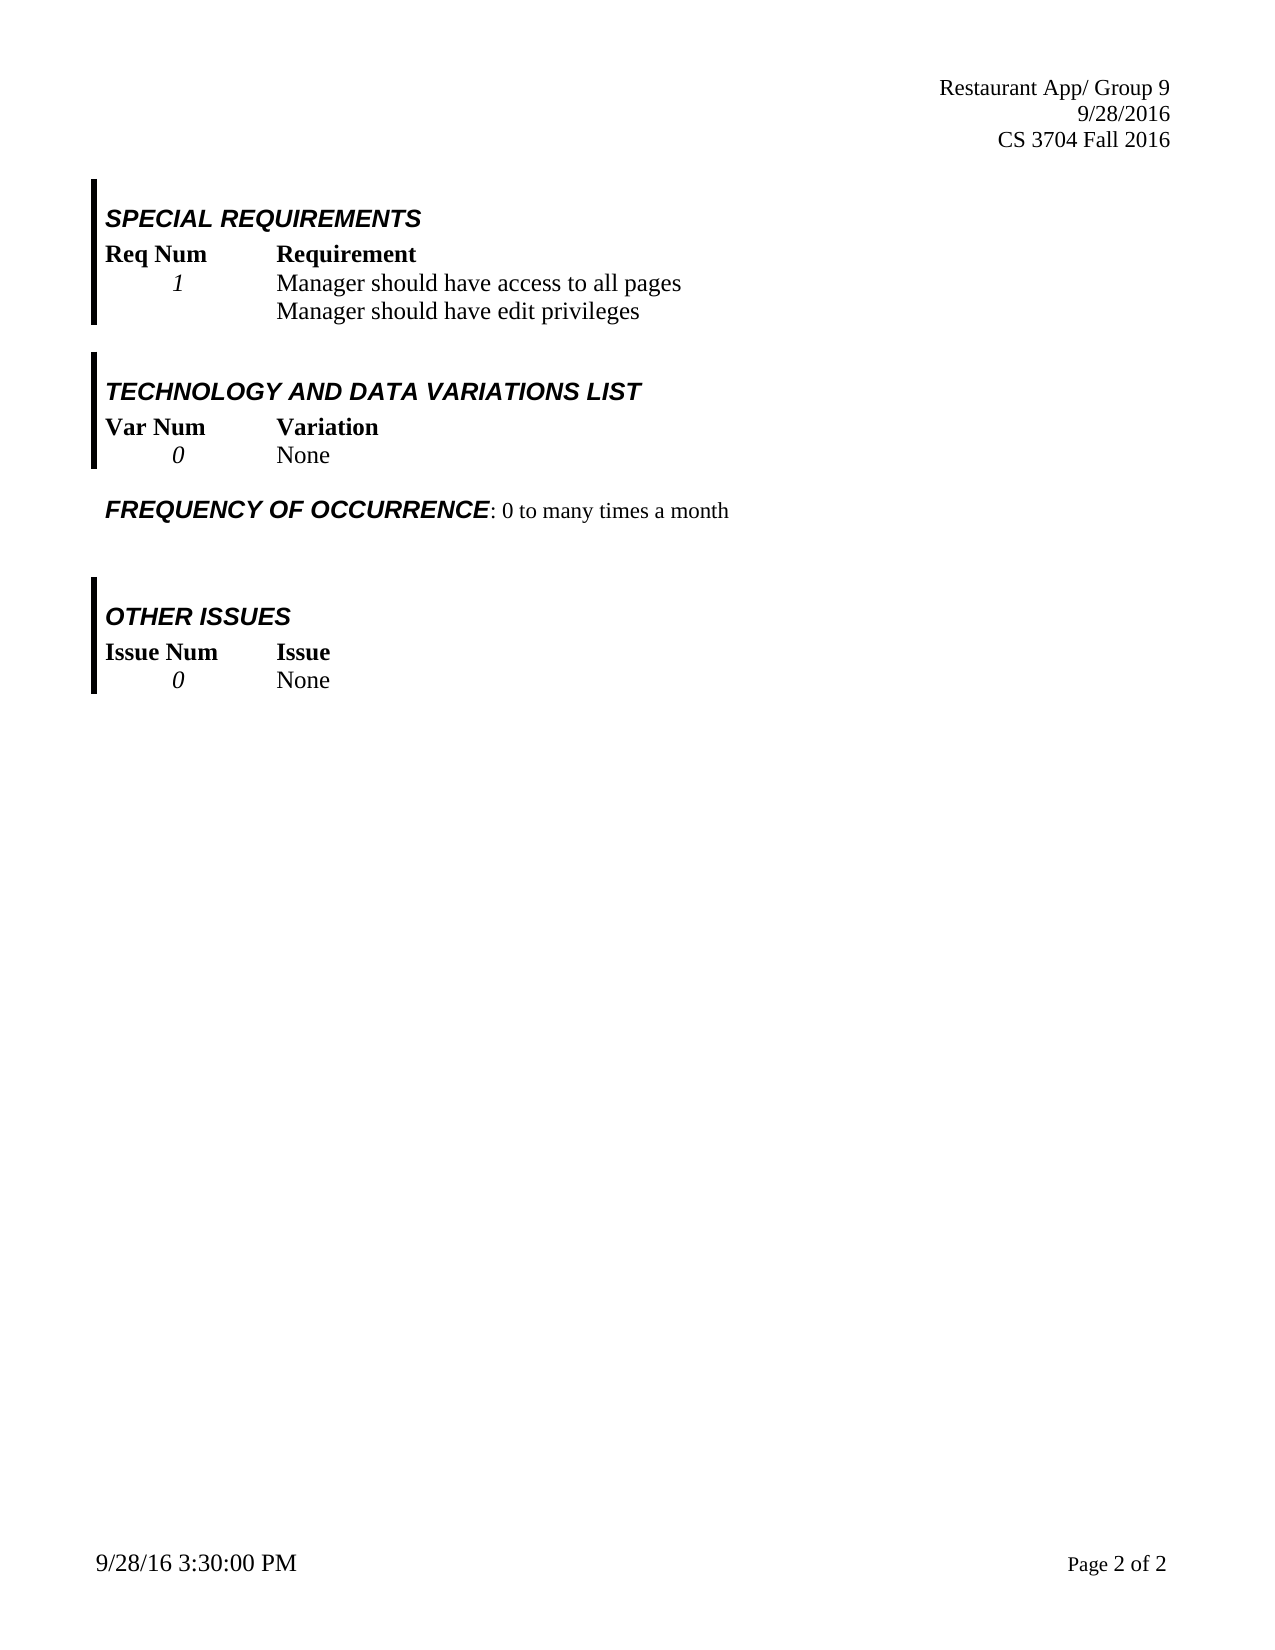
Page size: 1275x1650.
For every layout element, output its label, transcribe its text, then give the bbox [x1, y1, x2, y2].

table_cell Issue [265, 637, 1164, 666]
table_cell Requirement [265, 239, 1164, 268]
text FREQUENCY OF OCCURRENCE: 0 to many times a month [105, 495, 1170, 524]
table_cell 0 [97, 666, 265, 694]
table_cell Req Num [97, 239, 265, 268]
table_cell Manager should have access to all pages Manager should have edit privileges [265, 268, 1164, 325]
table_cell None [265, 440, 1164, 469]
table_header SPECIAL REQUIREMENTS [97, 179, 1164, 239]
table_cell None [265, 666, 1164, 694]
table_header TECHNOLOGY AND DATA VARIATIONS LIST [97, 352, 1164, 412]
table_cell 1 [97, 268, 265, 325]
table_cell 0 [97, 440, 265, 469]
table_header OTHER ISSUES [97, 577, 1164, 637]
table_cell Issue Num [97, 637, 265, 666]
table_cell Variation [265, 412, 1164, 440]
table_cell Var Num [97, 412, 265, 440]
